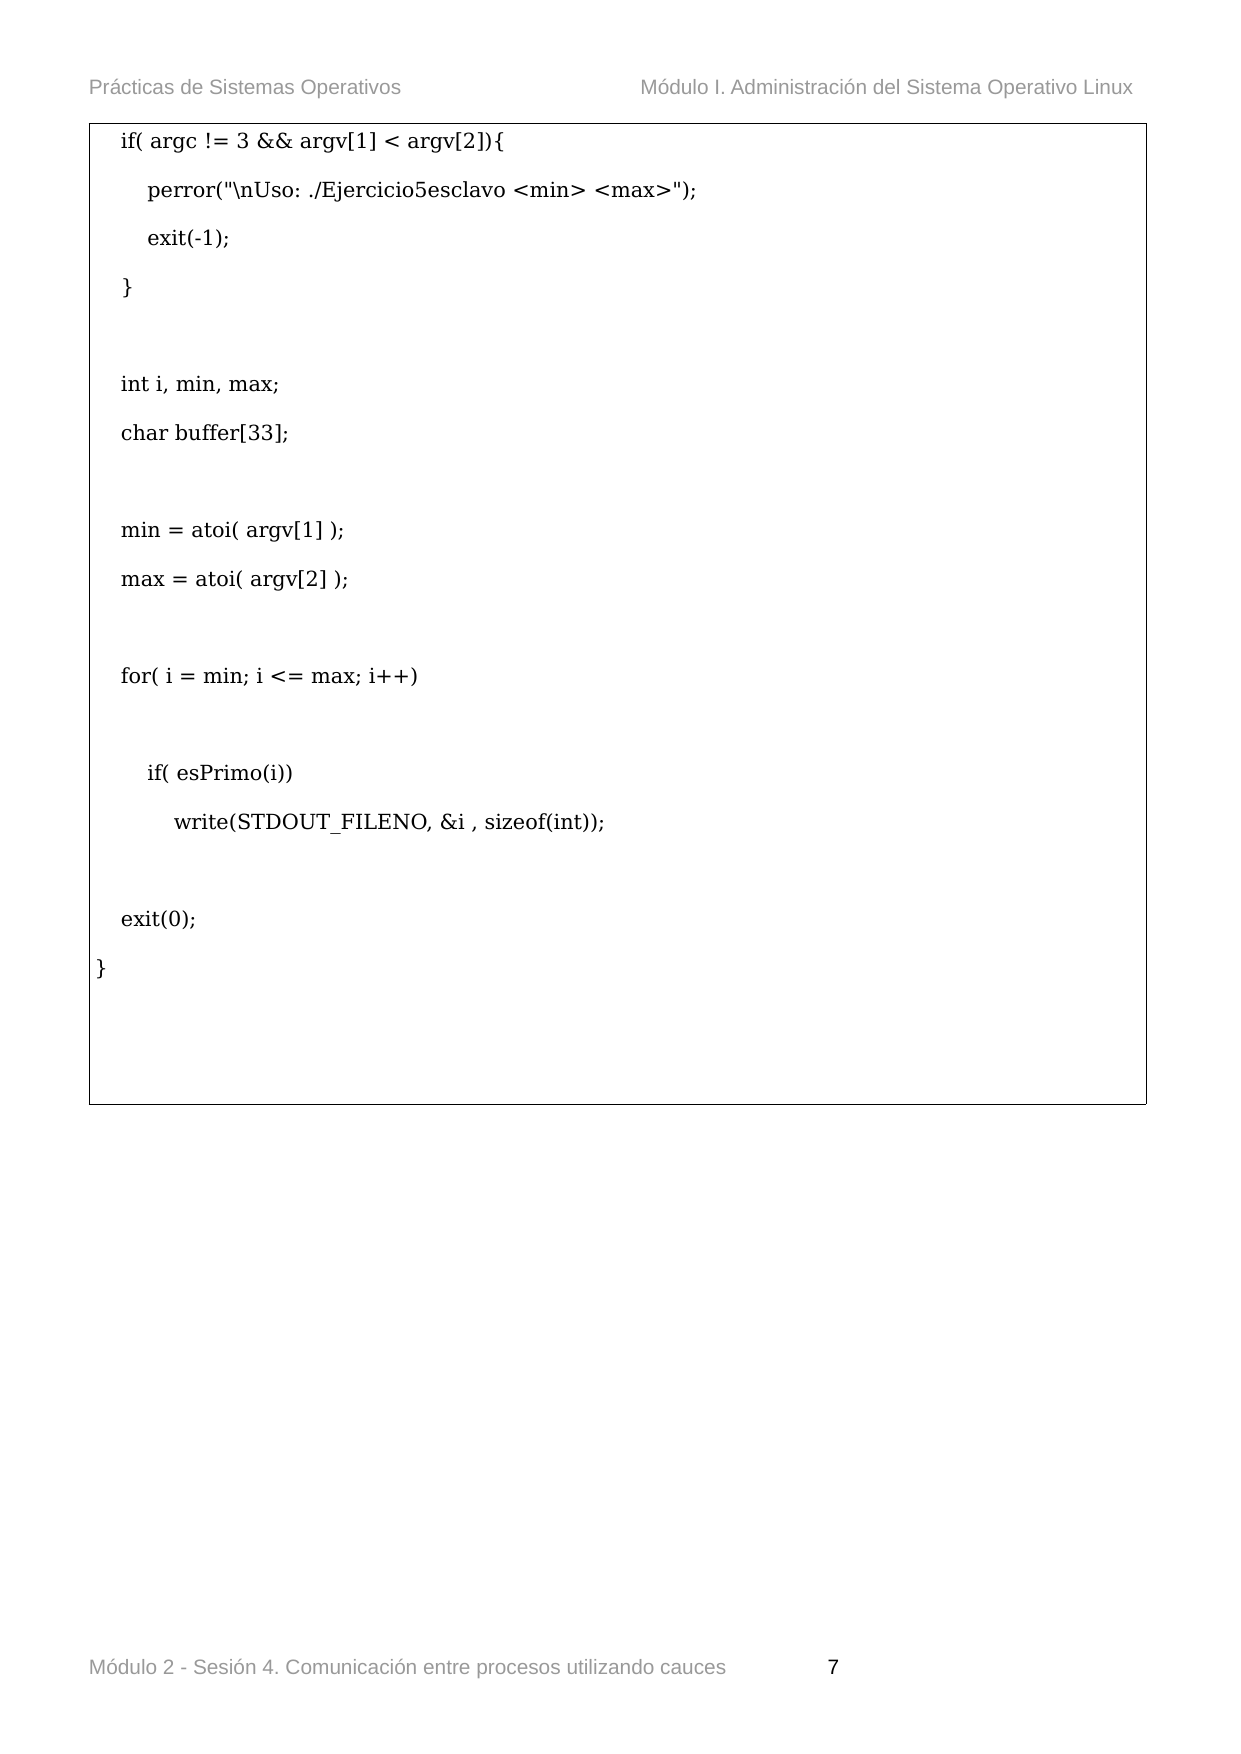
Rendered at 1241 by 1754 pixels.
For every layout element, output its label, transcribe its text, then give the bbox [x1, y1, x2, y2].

table_header if( argc != 3 && argv[1] < argv[2]){ perror("\nUso: ./Ejercicio5esclavo <min> <max>"); exit(-1); } int i, min, max; char buffer[33]; min = atoi( argv[1] ); max = atoi( argv[2] ); for( i = min; i <= max; i++) if( esPrimo(i)) write(STDOUT_FILENO, &i , sizeof(int)); exit(0); } [90, 124, 1146, 1104]
